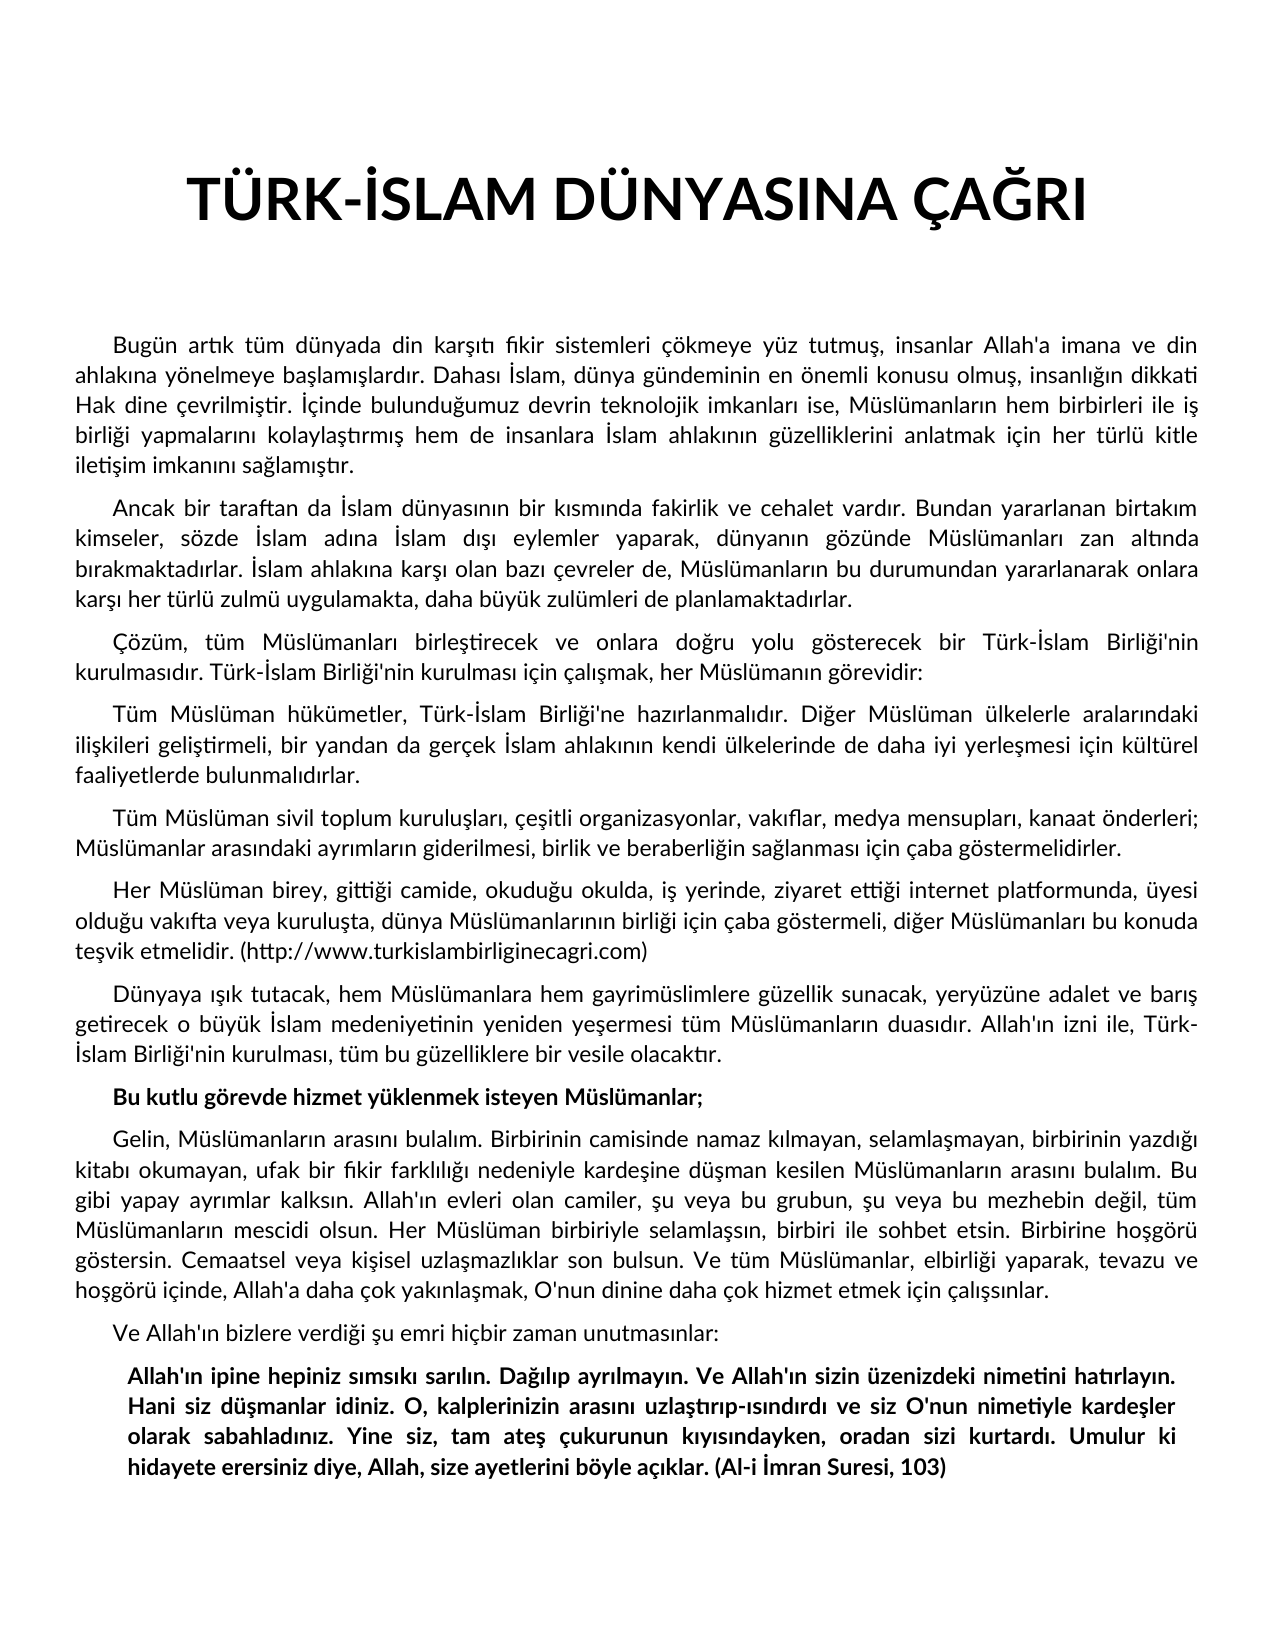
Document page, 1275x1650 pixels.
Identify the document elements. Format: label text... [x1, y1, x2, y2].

text Bugün artık tüm dünyada din karşıtı fikir sistemleri çökmeye yüz tutmuş, insanlar Allah'a imana ve din ahlakına yönelmeye başlamışlardır. Dahası İslam, dünya gündeminin en önemli konusu olmuş, insanlığın dikkati Hak dine çevrilmiştir. İçinde bulunduğumuz devrin teknolojik imkanları ise, Müslümanların hem birbirleri ile iş birliği yapmalarını kolaylaştırmış hem de insanlara İslam ahlakının güzelliklerini anlatmak için her türlü kitle iletişim imkanını sağlamıştır. [75, 330, 1200, 479]
subtitle TÜRK-İSLAM DÜNYASINA ÇAĞRI [75, 162, 1200, 232]
text Dünyaya ışık tutacak, hem Müslümanlara hem gayrimüslimlere güzellik sunacak, yeryüzüne adalet ve barış getirecek o büyük İslam medeniyetinin yeniden yeşermesi tüm Müslümanların duasıdır. Allah'ın izni ile, Türk-İslam Birliği'nin kurulması, tüm bu güzelliklere bir vesile olacaktır. [75, 979, 1200, 1067]
text Allah'ın ipine hepiniz sımsıkı sarılın. Dağılıp ayrılmayın. Ve Allah'ın sizin üzenizdeki nimetini hatırlayın. Hani siz düşmanlar idiniz. O, kalplerinizin arasını uzlaştırıp-ısındırdı ve siz O'nun nimetiyle kardeşler olarak sabahladınız. Yine siz, tam ateş çukurunun kıyısındayken, oradan sizi kurtardı. Umulur ki hidayete erersiniz diye, Allah, size ayetlerini böyle açıklar. (Al-i İmran Suresi, 103) [127, 1362, 1177, 1480]
text Tüm Müslüman hükümetler, Türk-İslam Birliği'ne hazırlanmalıdır. Diğer Müslüman ülkelerle aralarındaki ilişkileri geliştirmeli, bir yandan da gerçek İslam ahlakının kendi ülkelerinde de daha iyi yerleşmesi için kültürel faaliyetlerde bulunmalıdırlar. [75, 700, 1200, 788]
text Çözüm, tüm Müslümanları birleştirecek ve onlara doğru yolu gösterecek bir Türk-İslam Birliği'nin kurulmasıdır. Türk-İslam Birliği'nin kurulması için çalışmak, her Müslümanın görevidir: [75, 627, 1200, 685]
text Bu kutlu görevde hizmet yüklenmek isteyen Müslümanlar; [75, 1082, 1200, 1110]
text Tüm Müslüman sivil toplum kuruluşları, çeşitli organizasyonlar, vakıflar, medya mensupları, kanaat önderleri; Müslümanlar arasındaki ayrımların giderilmesi, birlik ve beraberliğin sağlanması için çaba göstermelidirler. [75, 803, 1200, 861]
text Her Müslüman birey, gittiği camide, okuduğu okulda, iş yerinde, ziyaret ettiği internet platformunda, üyesi olduğu vakıfta veya kuruluşta, dünya Müslümanlarının birliği için çaba göstermeli, diğer Müslümanları bu konuda teşvik etmelidir. (http://www.turkislambirliginecagri.com) [75, 876, 1200, 964]
text Ancak bir taraftan da İslam dünyasının bir kısmında fakirlik ve cehalet vardır. Bundan yararlanan birtakım kimseler, sözde İslam adına İslam dışı eylemler yaparak, dünyanın gözünde Müslümanları zan altında bırakmaktadırlar. İslam ahlakına karşı olan bazı çevreler de, Müslümanların bu durumundan yararlanarak onlara karşı her türlü zulmü uygulamakta, daha büyük zulümleri de planlamaktadırlar. [75, 494, 1200, 612]
text Gelin, Müslümanların arasını bulalım. Birbirinin camisinde namaz kılmayan, selamlaşmayan, birbirinin yazdığı kitabı okumayan, ufak bir fikir farklılığı nedeniyle kardeşine düşman kesilen Müslümanların arasını bulalım. Bu gibi yapay ayrımlar kalksın. Allah'ın evleri olan camiler, şu veya bu grubun, şu veya bu mezhebin değil, tüm Müslümanların mescidi olsun. Her Müslüman birbiriyle selamlaşsın, birbiri ile sohbet etsin. Birbirine hoşgörü göstersin. Cemaatsel veya kişisel uzlaşmazlıklar son bulsun. Ve tüm Müslümanlar, elbirliği yaparak, tevazu ve hoşgörü içinde, Allah'a daha çok yakınlaşmak, O'nun dinine daha çok hizmet etmek için çalışsınlar. [75, 1125, 1200, 1304]
text Ve Allah'ın bizlere verdiği şu emri hiçbir zaman unutmasınlar: [75, 1319, 1200, 1346]
